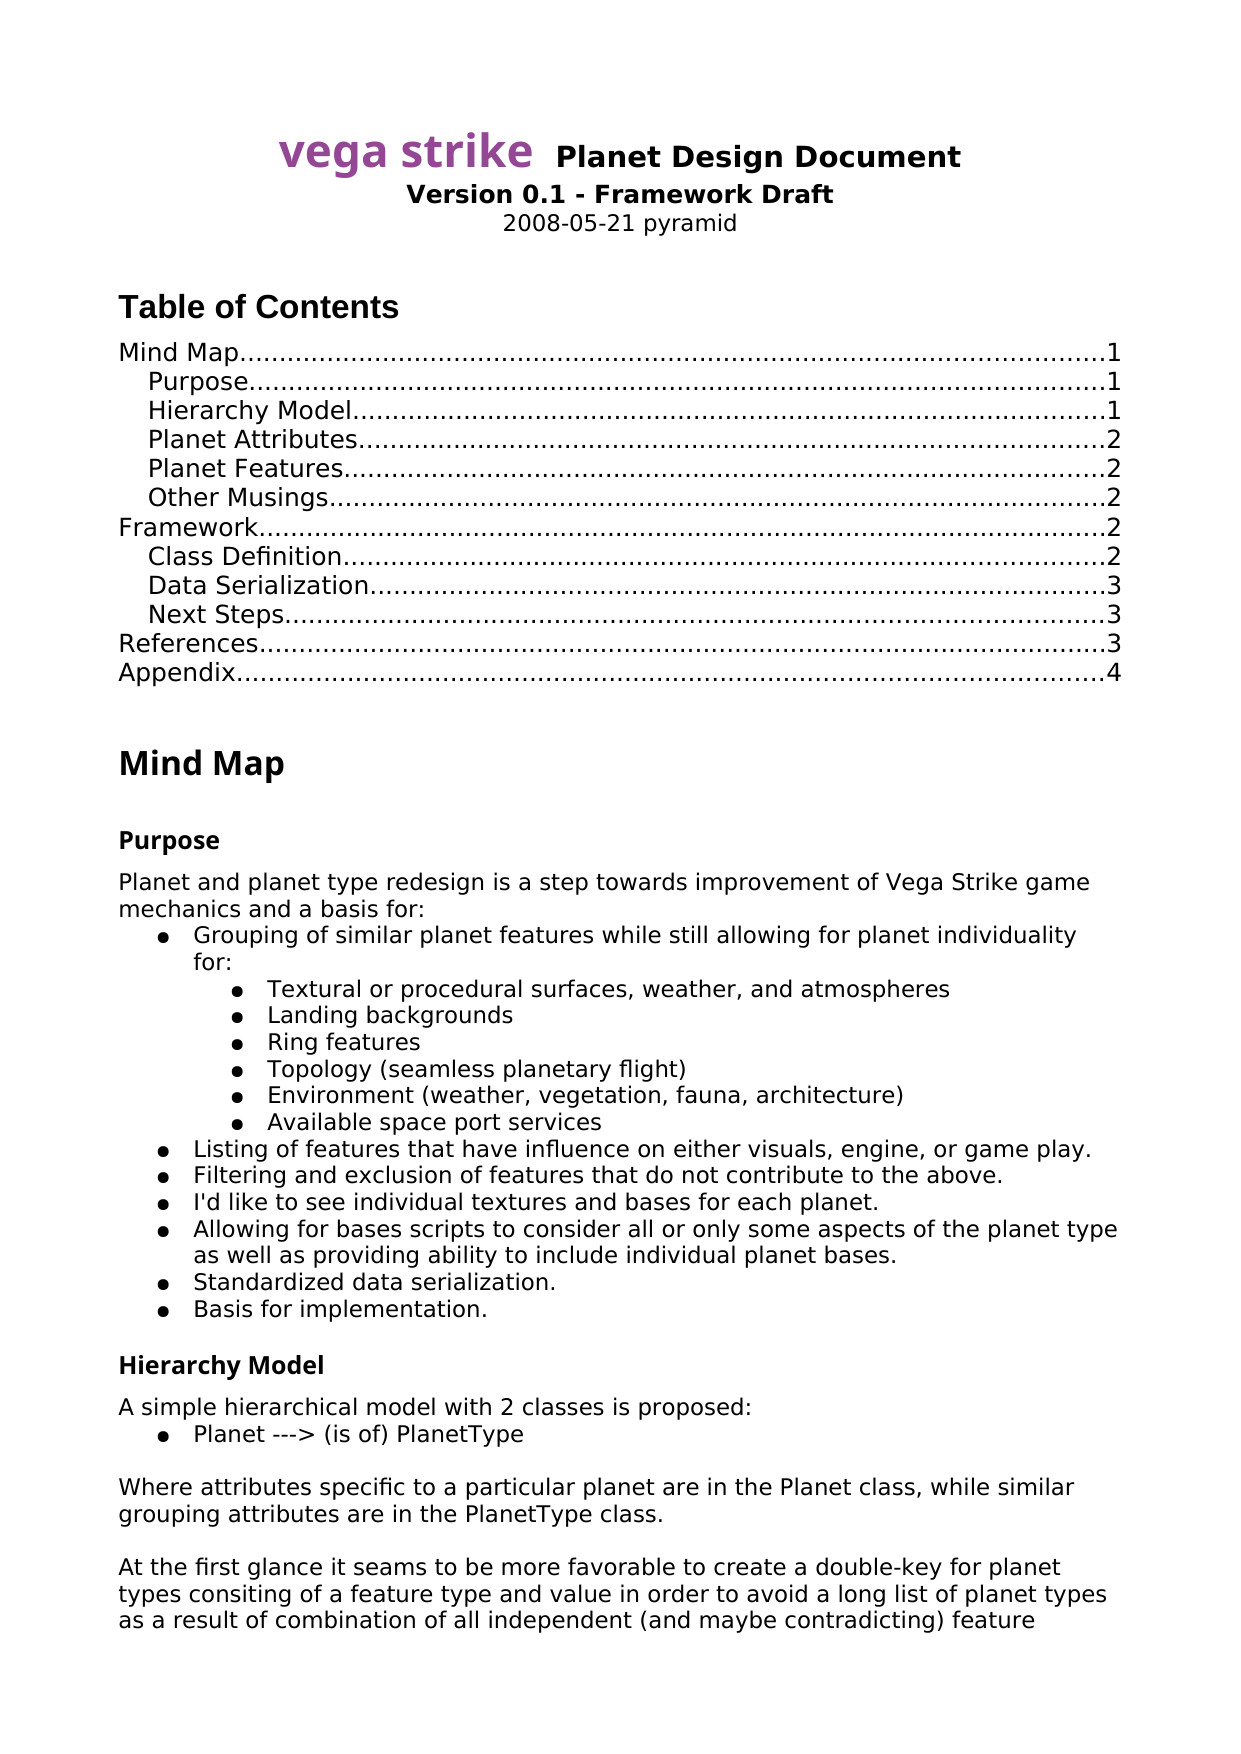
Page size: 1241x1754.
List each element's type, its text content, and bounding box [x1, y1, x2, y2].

list Environment (weather, vegetation, fauna, architecture) [229, 1083, 1122, 1109]
list Textural or procedural surfaces, weather, and atmospheres [229, 976, 1122, 1003]
list Basis for implementation. [156, 1296, 1122, 1323]
text Other Musings 2 [148, 484, 1122, 513]
list I'd like to see individual textures and bases for each planet. [156, 1189, 1122, 1216]
text Hierarchy Model 1 [148, 396, 1122, 425]
text Next Steps 3 [148, 600, 1122, 629]
text At the first glance it seams to be more favorable to create a double-key for planet types consiting of a feature type and value in order to avoid a long list of planet types as a result of combination of all independent (and maybe contradicting) feature [118, 1554, 1122, 1634]
subtitle Mind Map [118, 739, 1122, 785]
text vega strike Planet Design Document [118, 118, 1122, 181]
text Purpose 1 [148, 367, 1122, 396]
text Version 0.1 - Framework Draft [118, 181, 1122, 210]
text Planet Features 2 [148, 454, 1122, 484]
text Mind Map 1 [118, 338, 1122, 367]
list Planet ---> (is of) PlanetType [156, 1421, 1122, 1447]
subtitle Purpose [118, 823, 1122, 857]
subtitle Hierarchy Model [118, 1348, 1122, 1382]
list Ring features [229, 1029, 1122, 1056]
text Where attributes specific to a particular planet are in the Planet class, while similar grouping attributes are in the PlanetType class. [118, 1474, 1122, 1527]
text References 3 [118, 629, 1122, 659]
text Planet and planet type redesign is a step towards improvement of Vega Strike game mechanics and a basis for: [118, 869, 1122, 923]
text Class Definition 2 [148, 542, 1122, 571]
list Allowing for bases scripts to consider all or only some aspects of the planet type as well as providing ability to include individual planet bases. [156, 1216, 1122, 1269]
text Framework 2 [118, 513, 1122, 542]
list Landing backgrounds [229, 1003, 1122, 1029]
list Available space port services [229, 1109, 1122, 1136]
text Data Serialization 3 [148, 571, 1122, 600]
list Grouping of similar planet features while still allowing for planet individuality for: [156, 923, 1122, 976]
text Planet Attributes 2 [148, 425, 1122, 454]
list Standardized data serialization. [156, 1269, 1122, 1296]
text Appendix 4 [118, 659, 1122, 688]
list Listing of features that have influence on either visuals, engine, or game play. [156, 1136, 1122, 1163]
list Filtering and exclusion of features that do not contribute to the above. [156, 1163, 1122, 1189]
text A simple hierarchical model with 2 classes is proposed: [118, 1394, 1122, 1421]
text 2008-05-21 pyramid [118, 210, 1122, 236]
list Topology (seamless planetary flight) [229, 1056, 1122, 1083]
subtitle Table of Contents [118, 288, 1122, 325]
